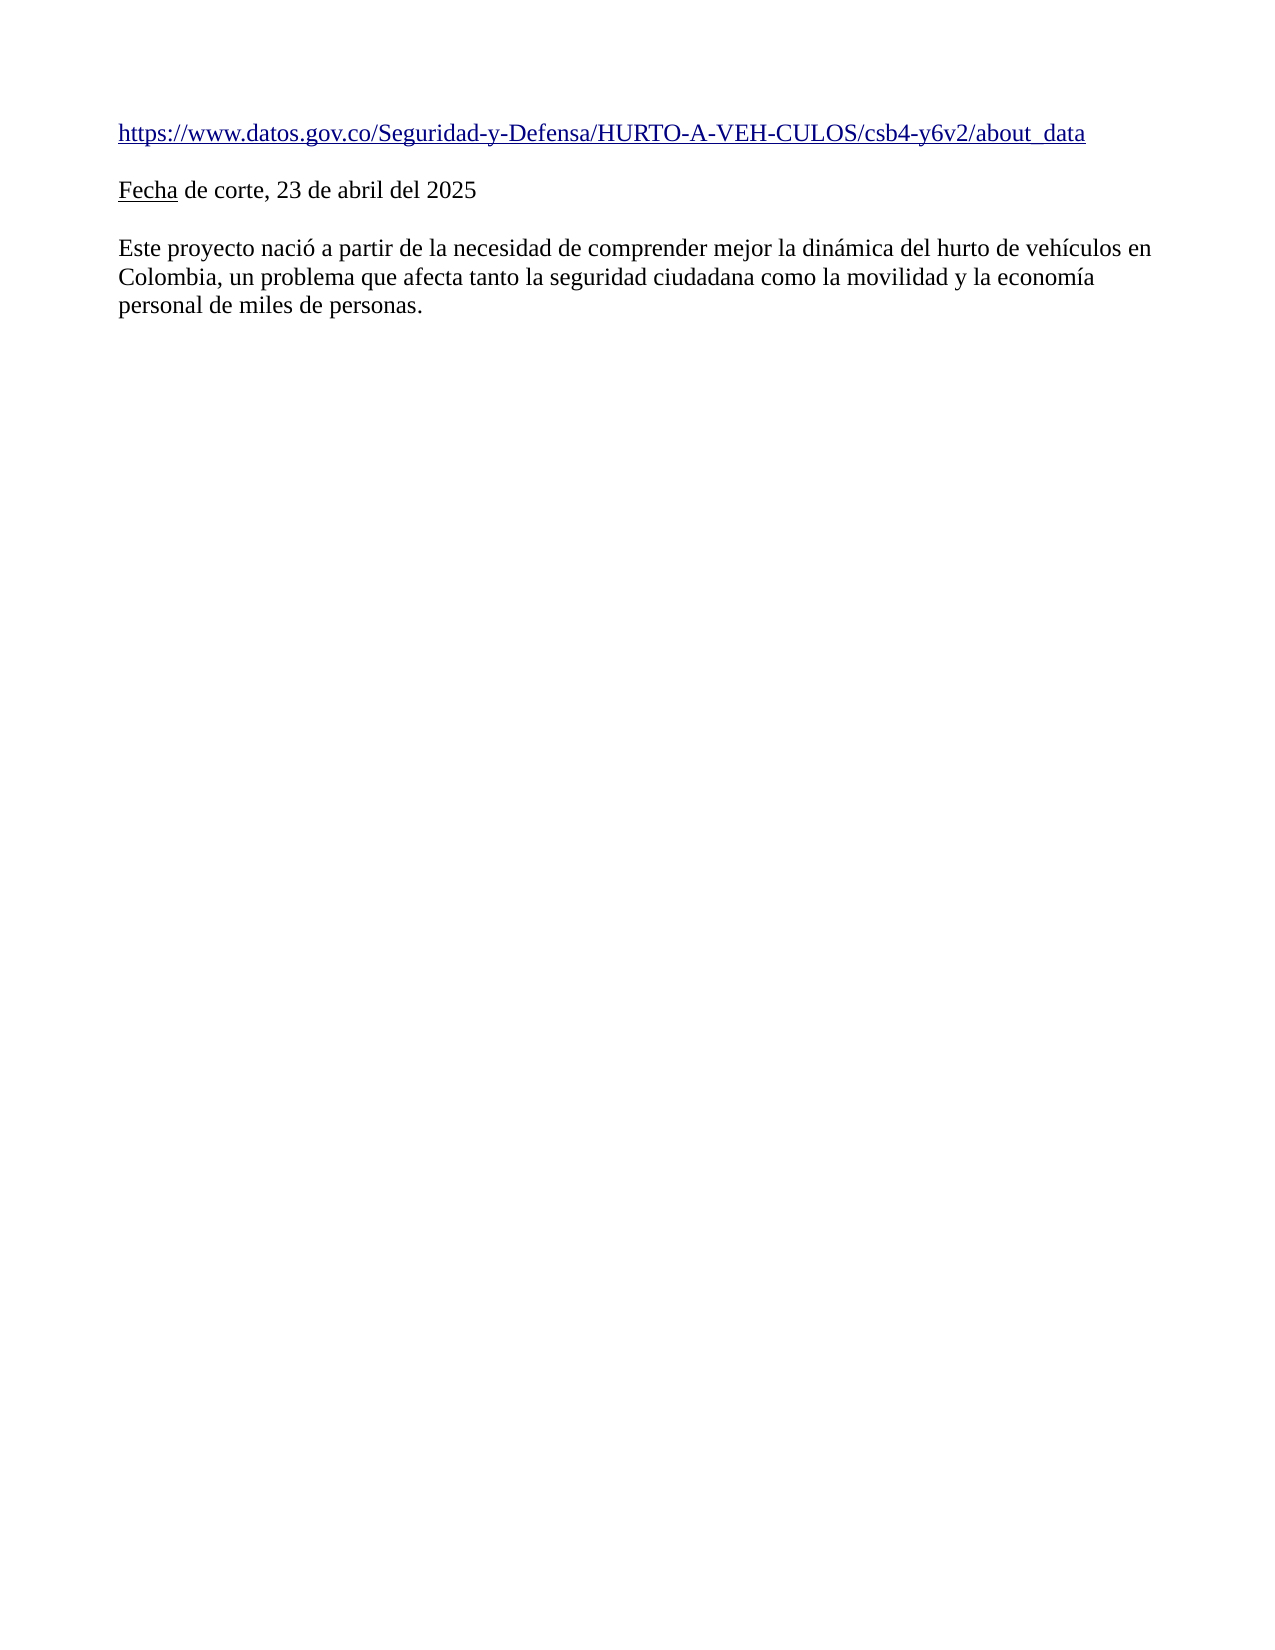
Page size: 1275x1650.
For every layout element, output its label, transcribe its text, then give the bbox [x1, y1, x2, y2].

text Este proyecto nació a partir de la necesidad de comprender mejor la dinámica del hurto de vehículos en Colombia, un problema que afecta tanto la seguridad ciudadana como la movilidad y la economía personal de miles de personas. [118, 233, 1157, 319]
text https://www.datos.gov.co/Seguridad-y-Defensa/HURTO-A-VEH-CULOS/csb4-y6v2/about_data Fecha de corte, 23 de abril del 2025 [118, 118, 1157, 233]
